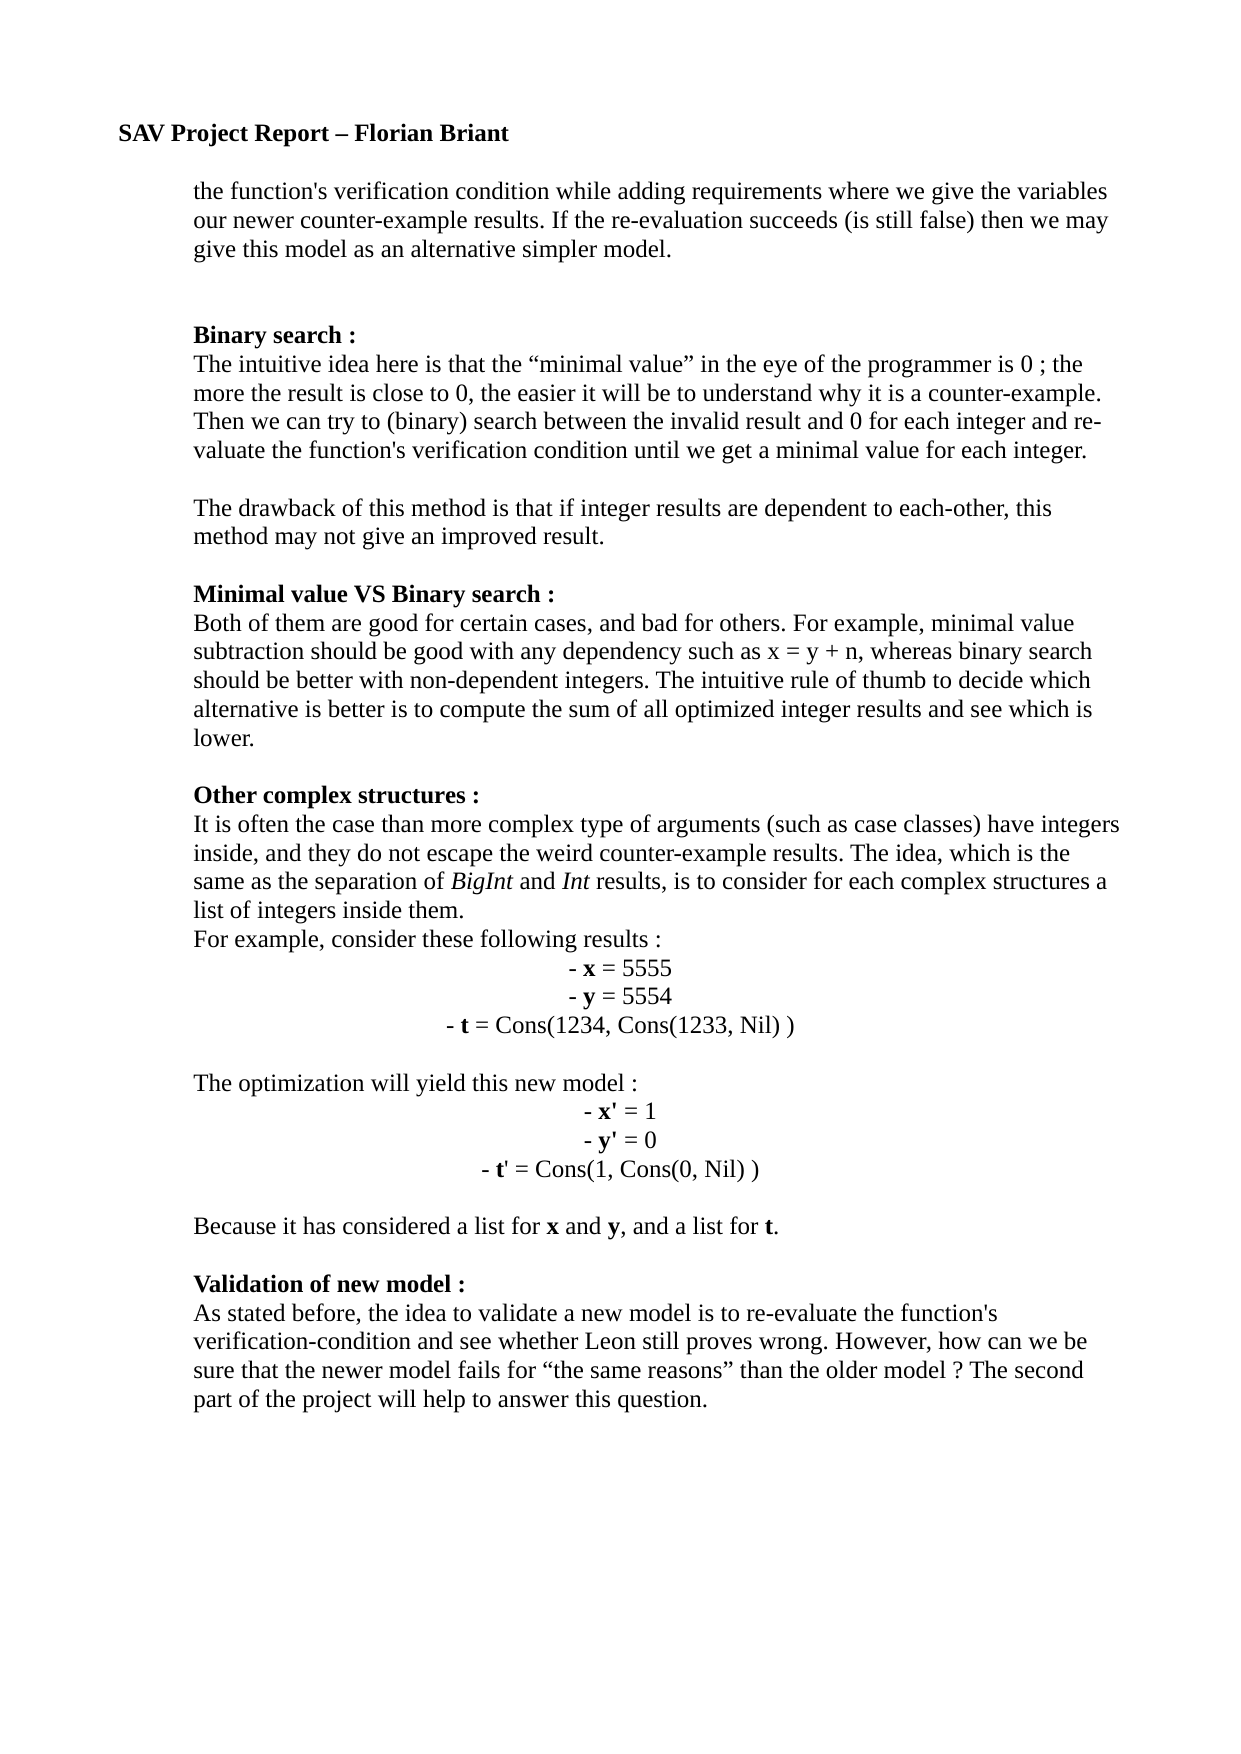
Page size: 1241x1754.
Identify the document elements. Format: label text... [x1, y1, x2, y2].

text - t' = Cons(1, Cons(0, Nil) ) [118, 1154, 1122, 1183]
text - x = 5555 [118, 953, 1122, 981]
text As stated before, the idea to validate a new model is to re-evaluate the function's verification-condition and see whether Leon still proves wrong. However, how can we be sure that the newer model fails for “the same reasons” than the older model ? The second part of the project will help to answer this question. [118, 1298, 1122, 1413]
text - y = 5554 [118, 981, 1122, 1010]
text Minimal value VS Binary search : Both of them are good for certain cases, and bad for others. For example, minimal value subtraction should be good with any dependency such as x = y + n, whereas binary search should be better with non-dependent integers. The intuitive rule of thumb to decide which alternative is better is to compute the sum of all optimized integer results and see which is lower. [118, 579, 1122, 751]
text - x' = 1 [118, 1096, 1122, 1125]
text Other complex structures : [118, 780, 1122, 809]
text The optimization will yield this new model : [118, 1068, 1122, 1096]
text Then we can try to (binary) search between the invalid result and 0 for each integer and re- valuate the function's verification condition until we get a minimal value for each integer. [118, 406, 1122, 464]
text Validation of new model : [118, 1269, 1122, 1298]
text Because it has considered a list for x and y, and a list for t. [118, 1211, 1122, 1240]
text - y' = 0 [118, 1125, 1122, 1154]
text It is often the case than more complex type of arguments (such as case classes) have integers inside, and they do not escape the weird counter-example results. The idea, which is the same as the separation of BigInt and Int results, is to consider for each complex structures a list of integers inside them. For example, consider these following results : [118, 809, 1122, 953]
text - t = Cons(1234, Cons(1233, Nil) ) [118, 1010, 1122, 1039]
text The drawback of this method is that if integer results are dependent to each-other, this method may not give an improved result. [118, 493, 1122, 550]
text Binary search : The intuitive idea here is that the “minimal value” in the eye of the programmer is 0 ; the more the result is close to 0, the easier it will be to understand why it is a counter-example. [118, 320, 1122, 406]
text the function's verification condition while adding requirements where we give the variables our newer counter-example results. If the re-evaluation succeeds (is still false) then we may give this model as an alternative simpler model. [118, 176, 1122, 263]
